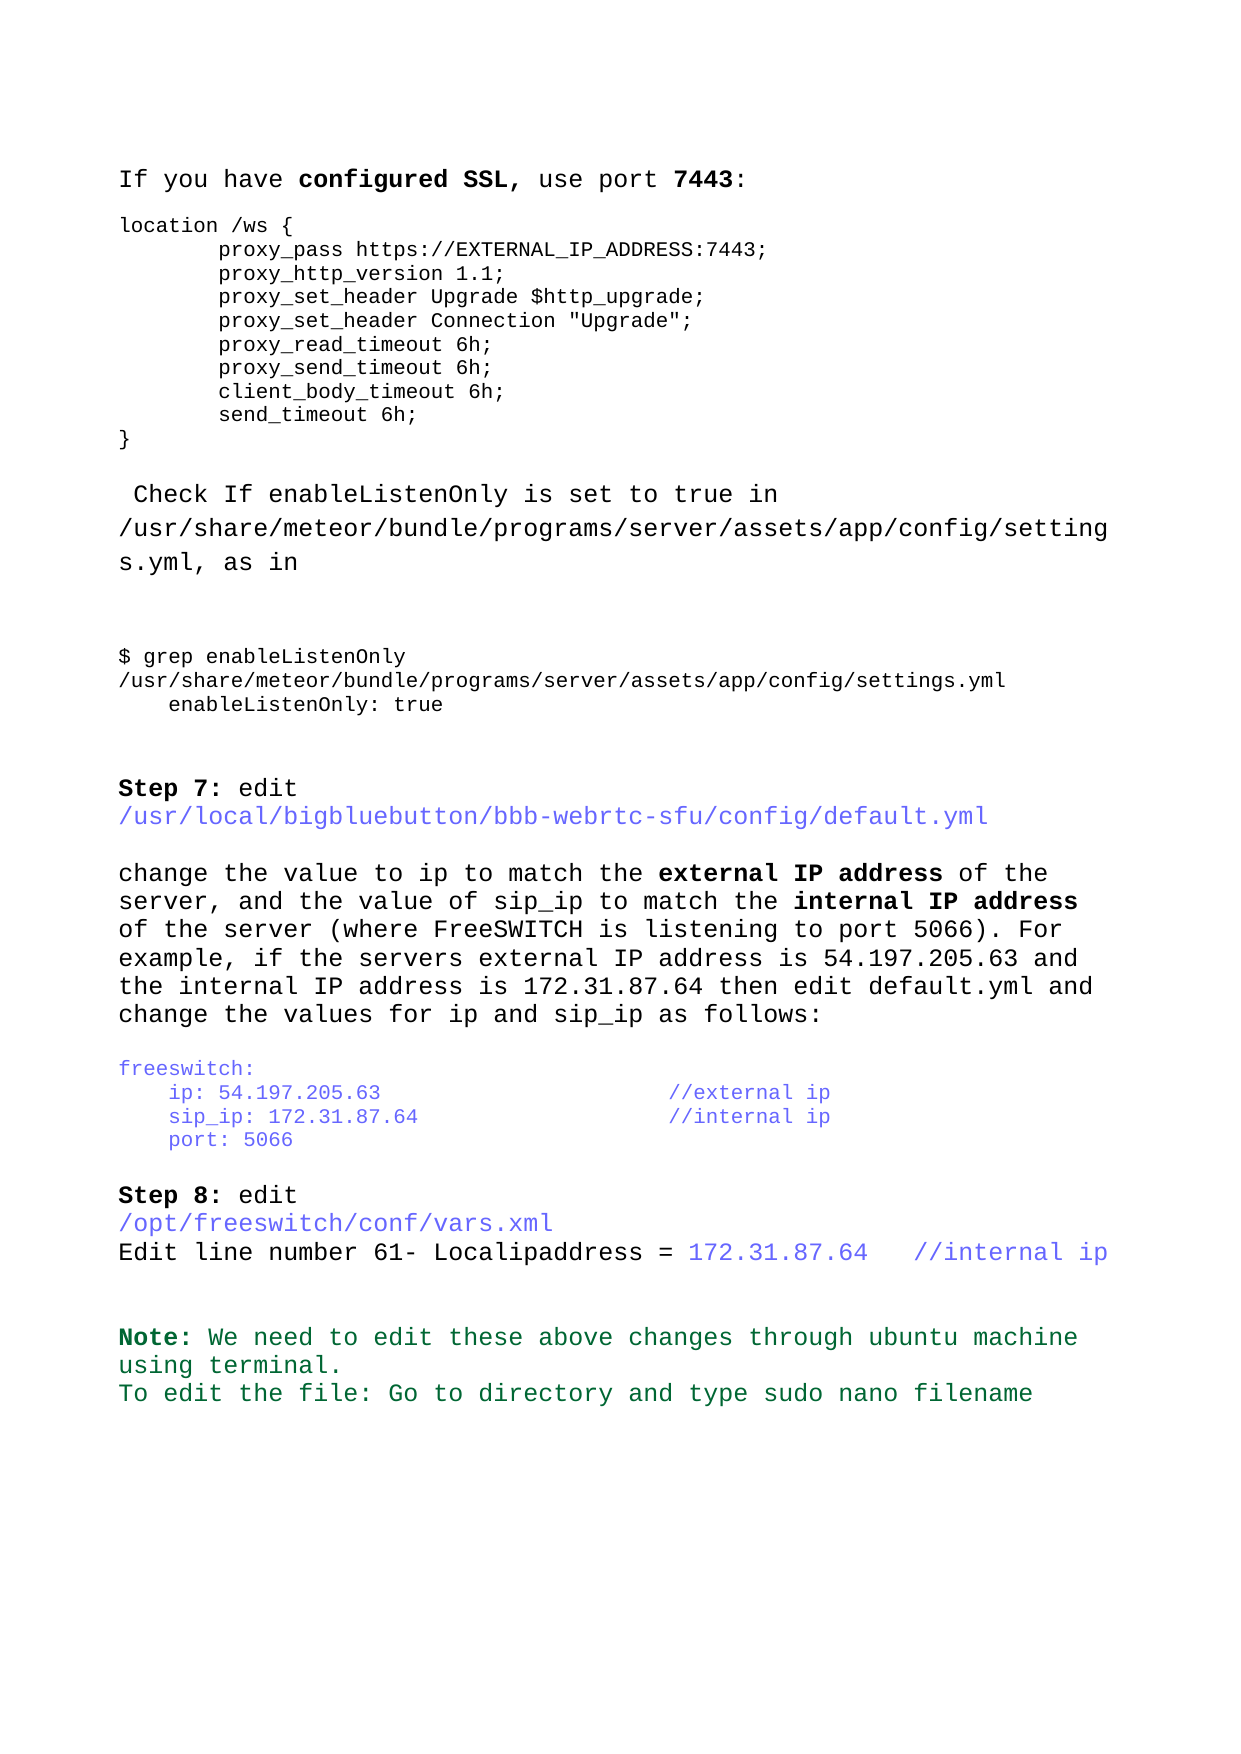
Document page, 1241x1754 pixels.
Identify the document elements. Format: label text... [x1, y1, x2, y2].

text send_timeout 6h; [118, 404, 1122, 428]
text proxy_set_header Connection "Upgrade"; [118, 310, 1122, 333]
text /usr/local/bigbluebutton/bbb-webrtc-sfu/config/default.yml [118, 803, 1122, 832]
text Check If enableListenOnly is set to true in /usr/share/meteor/bundle/programs/server/assets/app/config/settings.yml, as in [118, 481, 1122, 577]
text port: 5066 [118, 1129, 1122, 1153]
text /opt/freeswitch/conf/vars.xml [118, 1211, 1122, 1239]
text proxy_set_header Upgrade $http_upgrade; [118, 286, 1122, 310]
text } [118, 428, 1122, 452]
text Step 7: edit [118, 775, 1122, 803]
text Note: We need to edit these above changes through ubuntu machine using terminal. [118, 1324, 1122, 1381]
text $ grep enableListenOnly /usr/share/meteor/bundle/programs/server/assets/app/config/settings.yml [118, 646, 1122, 694]
text change the value to ip to match the external IP address of the server, and the value of sip_ip to match the internal IP address of the server (where FreeSWITCH is listening to port 5066). For example, if the servers external IP address is 54.197.205.63 and the internal IP address is 172.31.87.64 then edit default.yml and change the values for ip and sip_ip as follows: [118, 860, 1122, 1030]
text location /ws { [118, 215, 1122, 239]
text Step 8: edit [118, 1182, 1122, 1211]
text sip_ip: 172.31.87.64 //internal ip [118, 1106, 1122, 1129]
text ip: 54.197.205.63 //external ip [118, 1082, 1122, 1106]
text proxy_pass https://EXTERNAL_IP_ADDRESS:7443; [118, 239, 1122, 263]
text If you have configured SSL, use port 7443: [118, 167, 1122, 195]
text client_body_timeout 6h; [118, 381, 1122, 404]
text enableListenOnly: true [118, 694, 1122, 717]
text freeswitch: [118, 1058, 1122, 1082]
text To edit the file: Go to directory and type sudo nano filename [118, 1381, 1122, 1409]
text proxy_read_timeout 6h; [118, 333, 1122, 357]
text Edit line number 61- Localipaddress = 172.31.87.64 //internal ip [118, 1239, 1122, 1267]
text proxy_send_timeout 6h; [118, 357, 1122, 381]
text proxy_http_version 1.1; [118, 263, 1122, 286]
